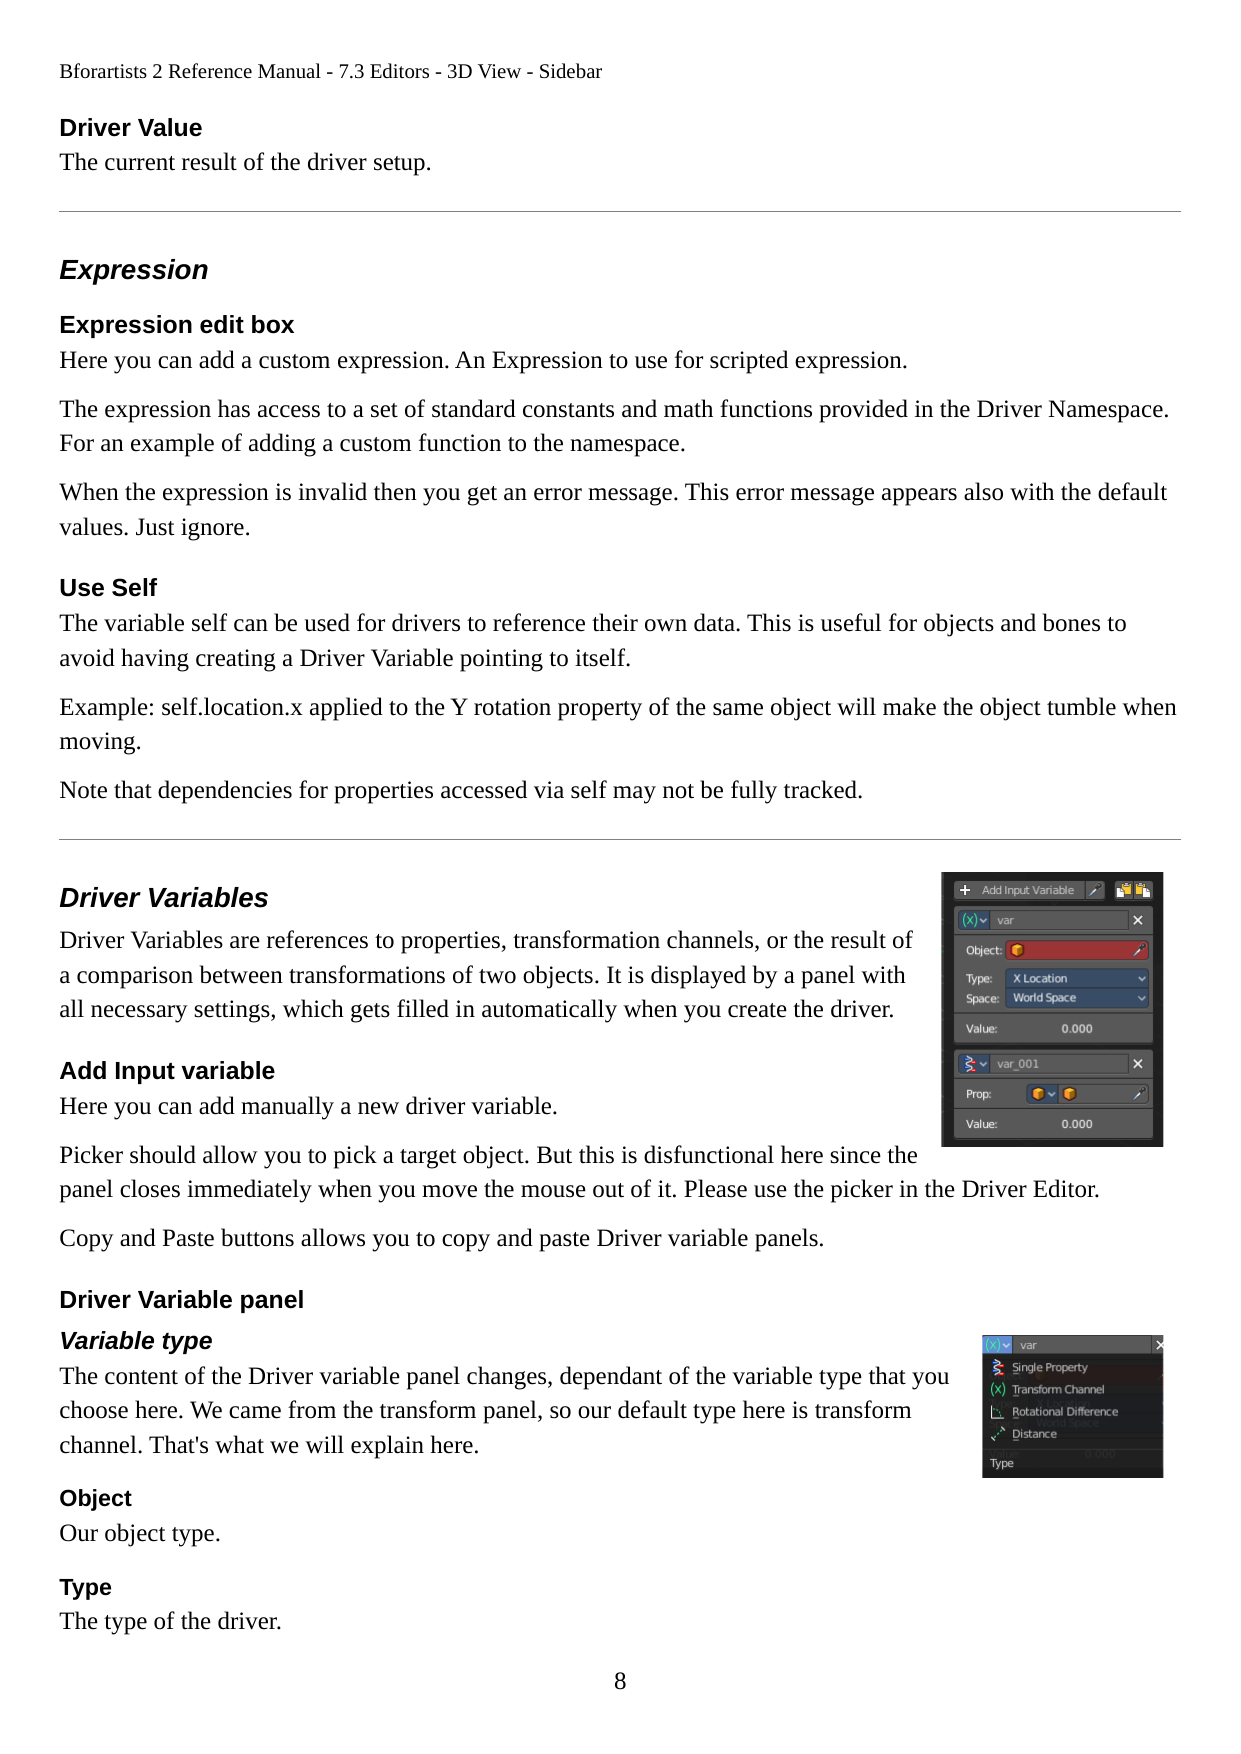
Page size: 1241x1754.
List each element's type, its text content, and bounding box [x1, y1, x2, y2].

subtitle Add Input variable [59, 1056, 941, 1084]
subtitle Driver Variables [59, 881, 941, 913]
text Note that dependencies for properties accessed via self may not be fully tracked. [59, 775, 1181, 804]
subtitle Driver Variable panel [59, 1285, 1181, 1313]
text The content of the Driver variable panel changes, dependant of the variable type that you choose here. We came from the transform panel, so our default type here is transform channel. That's what we will explain here. [59, 1361, 982, 1458]
picture [982, 1335, 1164, 1478]
subtitle Expression edit box [59, 310, 1181, 338]
text Picker should allow you to pick a target object. But this is disfunctional here since the panel closes immediately when you move the mouse out of it. Please use the picker in the Driver Editor. [59, 1140, 1181, 1203]
subtitle Expression [59, 253, 1181, 285]
subtitle [1164, 881, 1181, 913]
text Example: self.location.x applied to the Y rotation property of the same object will make the object tumble when moving. [59, 692, 1181, 755]
subtitle [1164, 1056, 1181, 1084]
text The variable self can be used for drivers to reference their own data. This is useful for objects and bones to avoid having creating a Driver Variable pointing to itself. [59, 608, 1181, 671]
text Here you can add manually a new driver variable. [59, 1091, 941, 1119]
text Our object type. [59, 1518, 1181, 1547]
text Copy and Paste buttons allows you to copy and paste Driver variable panels. [59, 1223, 1181, 1252]
text Here you can add a custom expression. An Expression to use for scripted expression. [59, 345, 1181, 373]
subtitle Object [59, 1485, 1181, 1512]
subtitle Variable type [59, 1326, 1181, 1354]
text The expression has access to a set of standard constants and math functions provided in the Driver Namespace. For an example of adding a custom function to the namespace. [59, 394, 1181, 457]
text Driver Variables are references to properties, transformation channels, or the result of a comparison between transformations of two objects. It is displayed by a panel with all necessary settings, which gets filled in automatically when you create the driver. [59, 925, 941, 1023]
text When the expression is invalid then you get an error message. This error message appears also with the default values. Just ignore. [59, 477, 1181, 541]
picture [941, 872, 1164, 1147]
subtitle Driver Value [59, 113, 1181, 141]
subtitle Type [59, 1573, 1181, 1600]
text The current result of the driver setup. [59, 147, 1181, 176]
text The type of the driver. [59, 1606, 1181, 1635]
subtitle Use Self [59, 573, 1181, 602]
